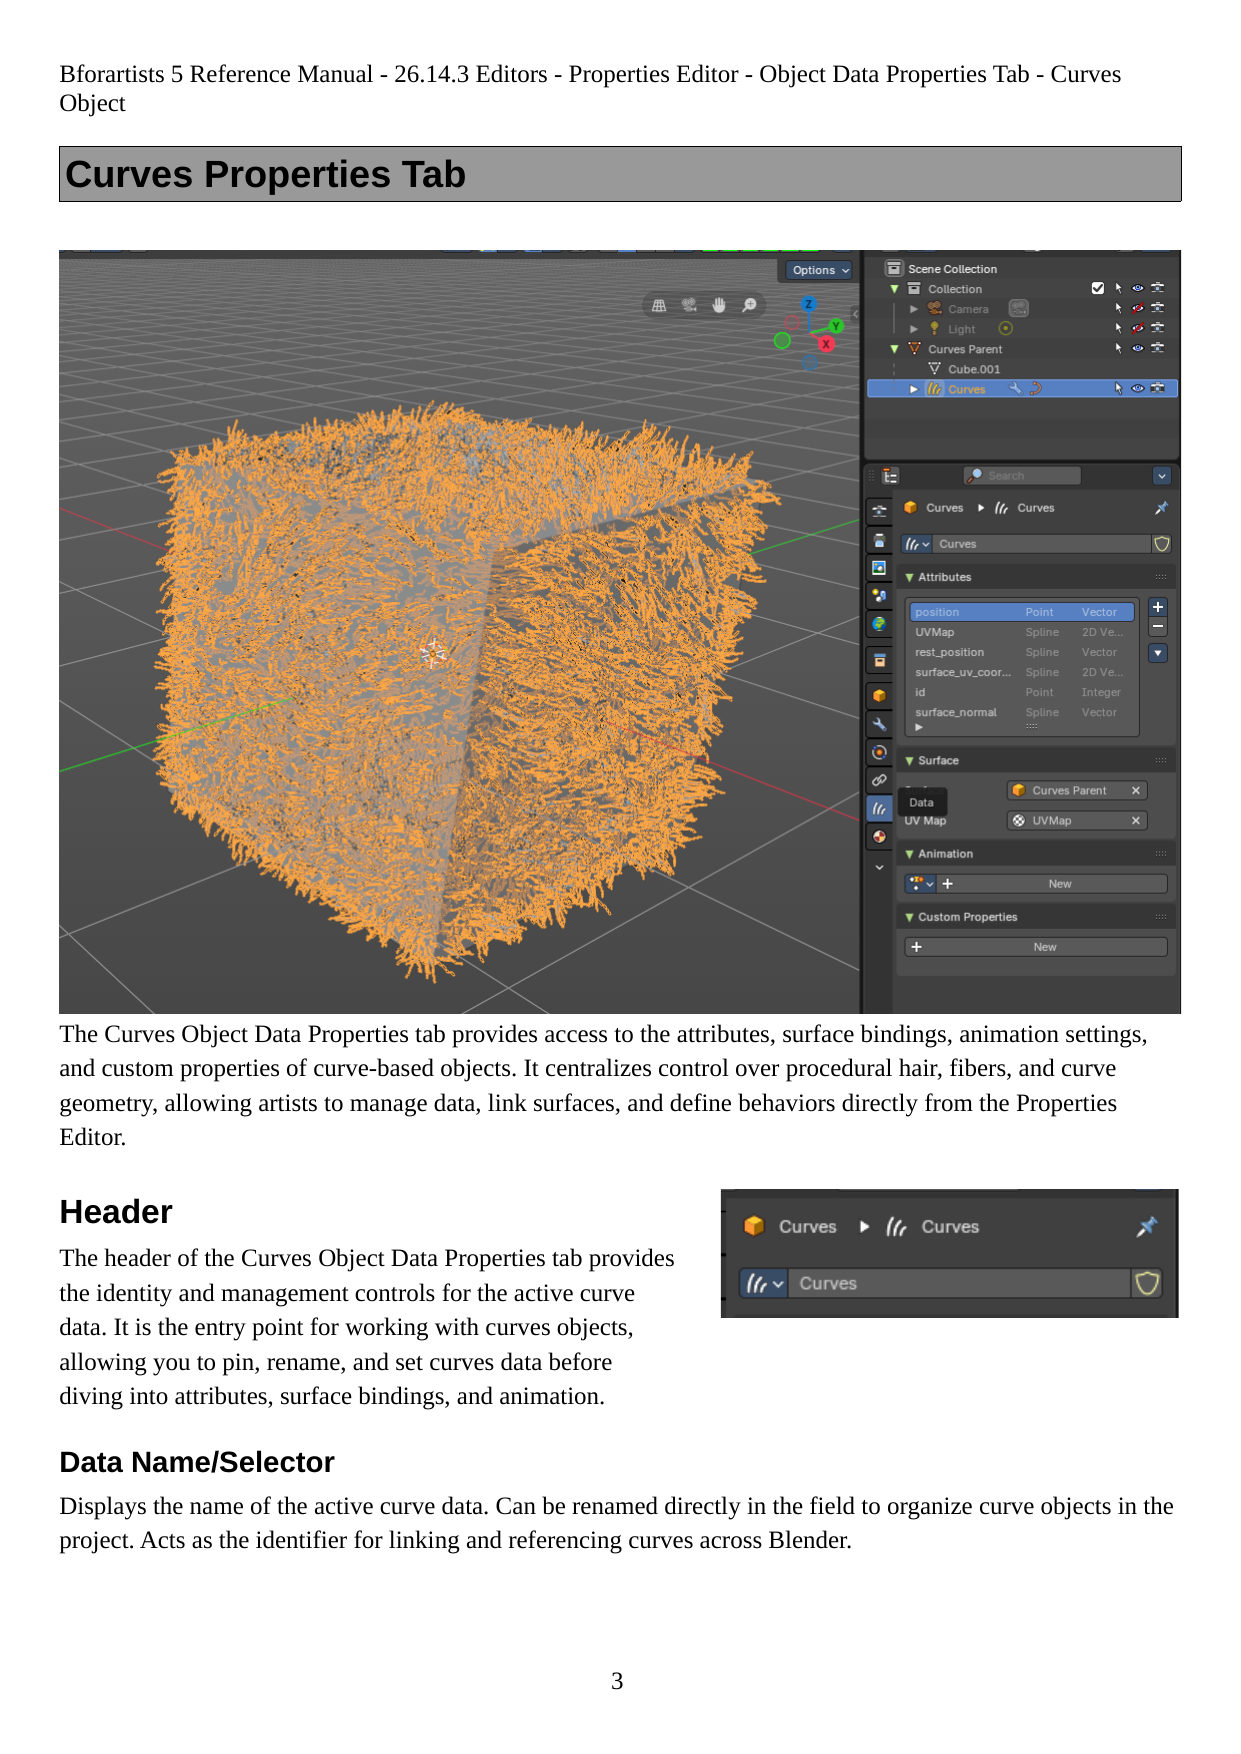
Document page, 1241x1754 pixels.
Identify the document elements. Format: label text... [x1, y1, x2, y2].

text The Curves Object Data Properties tab provides access to the attributes, surface bindings, animation settings, and custom properties of curve-based objects. It centralizes control over procedural hair, fibers, and curve geometry, allowing artists to manage data, link surfaces, and define behaviors directly from the Properties Editor. [59, 1014, 1181, 1151]
picture [59, 250, 1182, 1014]
text The header of the Curves Object Data Properties tab provides the identity and management controls for the active curve data. It is the entry point for working with curves objects, allowing you to pin, rename, and set curves data before diving into attributes, surface bindings, and animation. [59, 1243, 1181, 1410]
table_header Curves Properties Tab [60, 147, 1181, 201]
text Displays the name of the active curve data. Can be renamed directly in the field to organize curve objects in the project. Acts as the identifier for linking and referencing curves across Blender. [59, 1491, 1181, 1554]
picture [720, 1189, 1179, 1318]
subtitle Data Name/Selector [59, 1445, 1181, 1479]
subtitle Header [59, 1192, 720, 1231]
